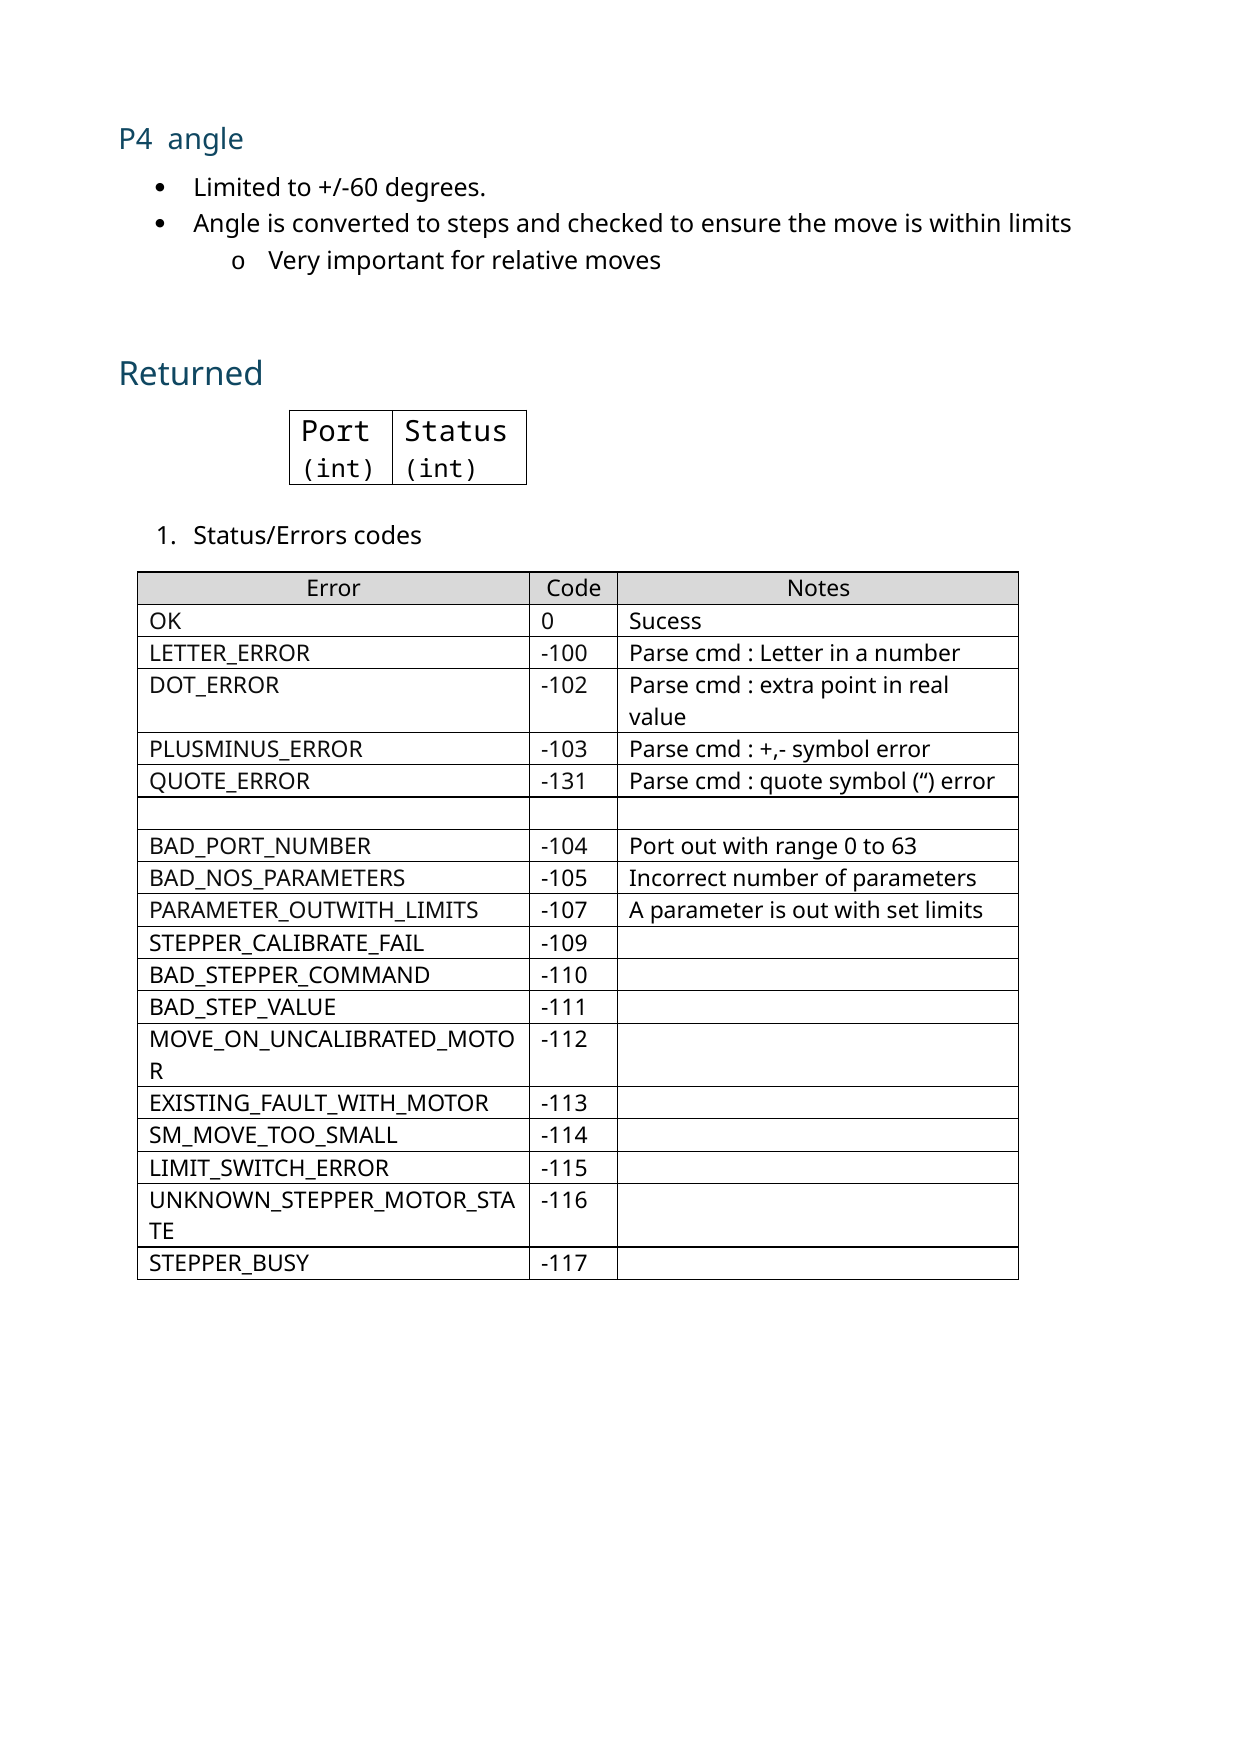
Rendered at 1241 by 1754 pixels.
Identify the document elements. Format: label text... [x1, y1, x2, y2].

list Status/Errors codes [156, 518, 1122, 552]
list Very important for relative moves [231, 243, 1122, 277]
table_cell -115 [530, 1152, 617, 1183]
table_cell [618, 1024, 1018, 1086]
table_cell -116 [530, 1184, 617, 1246]
table_cell -114 [530, 1119, 617, 1151]
table_cell Incorrect number of parameters [618, 862, 1018, 893]
table_cell -102 [530, 669, 617, 732]
table_cell -109 [530, 927, 617, 958]
table_cell QUOTE_ERROR [138, 765, 529, 796]
table_cell BAD_PORT_NUMBER [138, 830, 529, 861]
table_cell [138, 798, 529, 829]
table_cell BAD_STEPPER_COMMAND [138, 959, 529, 990]
table_cell BAD_NOS_PARAMETERS [138, 862, 529, 893]
table_header Code [530, 573, 617, 604]
table_cell Parse cmd : +,- symbol error [618, 733, 1018, 764]
table_header Status (int) [393, 411, 526, 484]
table_cell MOVE_ON_UNCALIBRATED_MOTOR [138, 1024, 529, 1086]
table_cell STEPPER_CALIBRATE_FAIL [138, 927, 529, 958]
table_cell [618, 1248, 1018, 1279]
table_cell PLUSMINUS_ERROR [138, 733, 529, 764]
table_cell Parse cmd : extra point in real value [618, 669, 1018, 732]
table_cell -104 [530, 830, 617, 861]
table_cell Parse cmd : quote symbol (“) error [618, 765, 1018, 796]
table_cell [618, 1119, 1018, 1151]
table_cell SM_MOVE_TOO_SMALL [138, 1119, 529, 1151]
table_cell -111 [530, 991, 617, 1022]
table_cell LETTER_ERROR [138, 637, 529, 668]
table_cell BAD_STEP_VALUE [138, 991, 529, 1022]
table_header Port (int) [290, 411, 392, 484]
table_cell [530, 798, 617, 829]
table_cell -110 [530, 959, 617, 990]
table_cell 0 [530, 605, 617, 636]
table_cell LIMIT_SWITCH_ERROR [138, 1152, 529, 1183]
table_cell [618, 1087, 1018, 1118]
table_cell [618, 1152, 1018, 1183]
table_cell -117 [530, 1248, 617, 1279]
subtitle Returned [118, 350, 1122, 395]
table_cell STEPPER_BUSY [138, 1248, 529, 1279]
table_header Error [138, 573, 529, 604]
table_cell EXISTING_FAULT_WITH_MOTOR [138, 1087, 529, 1118]
table_cell -107 [530, 894, 617, 926]
subtitle P4 angle [118, 118, 1122, 158]
table_cell -105 [530, 862, 617, 893]
table_cell PARAMETER_OUTWITH_LIMITS [138, 894, 529, 926]
table_cell OK [138, 605, 529, 636]
table_cell -103 [530, 733, 617, 764]
table_cell -131 [530, 765, 617, 796]
table_cell -113 [530, 1087, 617, 1118]
table_cell [618, 798, 1018, 829]
table_cell [618, 959, 1018, 990]
table_cell -112 [530, 1024, 617, 1086]
table_cell [618, 927, 1018, 958]
table_cell UNKNOWN_STEPPER_MOTOR_STATE [138, 1184, 529, 1246]
table_cell [618, 991, 1018, 1022]
table_cell Parse cmd : Letter in a number [618, 637, 1018, 668]
list Limited to +/-60 degrees. [156, 169, 1122, 203]
table_cell DOT_ERROR [138, 669, 529, 732]
table_header Notes [618, 573, 1018, 604]
table_cell Port out with range 0 to 63 [618, 830, 1018, 861]
table_cell A parameter is out with set limits [618, 894, 1018, 926]
list Angle is converted to steps and checked to ensure the move is within limits [156, 206, 1122, 240]
table_cell [618, 1184, 1018, 1246]
table_cell -100 [530, 637, 617, 668]
table_cell Sucess [618, 605, 1018, 636]
